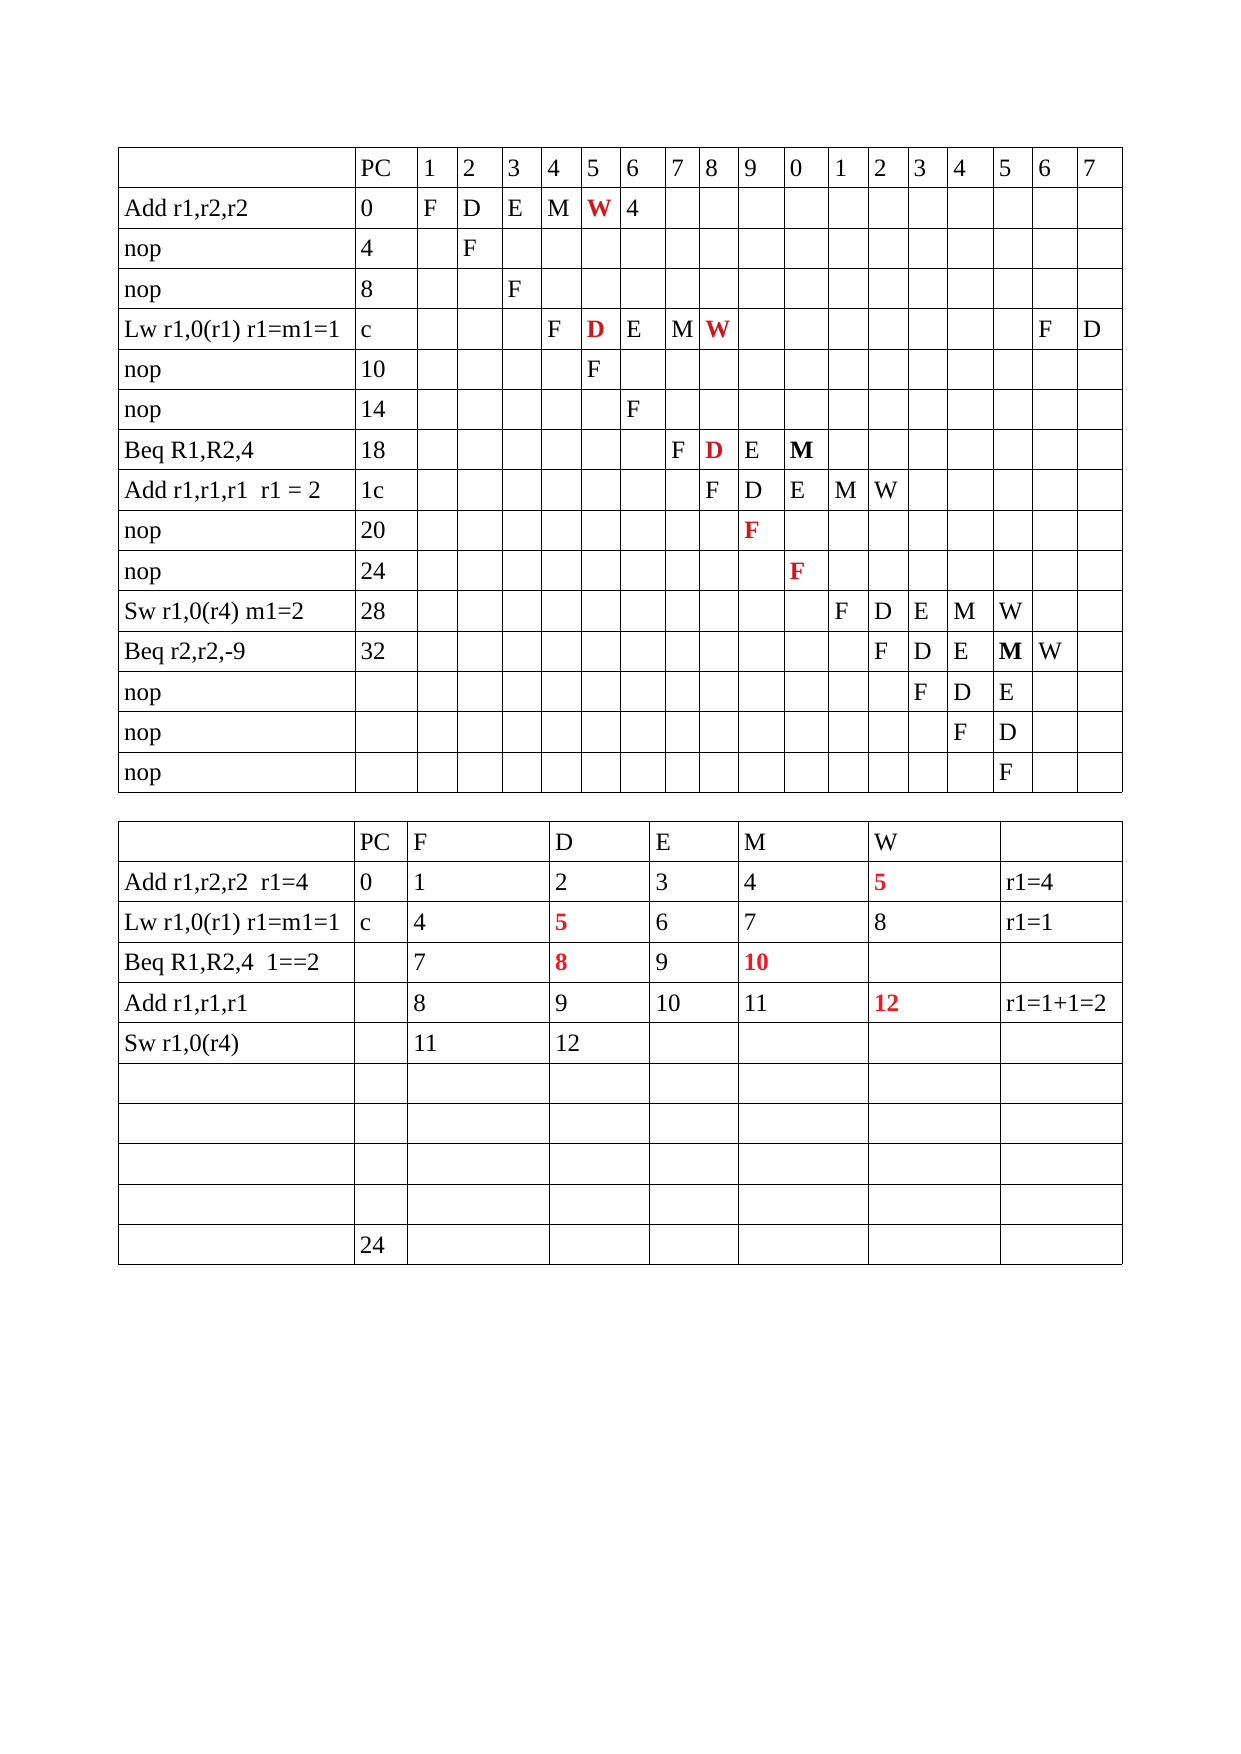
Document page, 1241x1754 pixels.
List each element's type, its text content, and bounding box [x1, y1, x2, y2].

table_cell [550, 1185, 649, 1224]
table_cell D [948, 672, 993, 711]
table_cell [666, 390, 699, 429]
table_cell [582, 229, 620, 268]
table_cell [739, 1144, 868, 1183]
table_cell [503, 712, 541, 752]
table_cell nop [119, 229, 355, 268]
table_cell 2 [550, 862, 649, 901]
table_cell F [666, 430, 699, 469]
table_cell D [994, 712, 1032, 752]
table_cell [1078, 430, 1122, 469]
table_cell 12 [869, 983, 1000, 1022]
table_cell 8 [869, 902, 1000, 942]
table_cell [621, 551, 665, 590]
table_cell [739, 269, 784, 308]
table_cell [909, 551, 947, 590]
table_cell [458, 753, 502, 792]
table_cell [829, 632, 868, 671]
table_cell [869, 350, 908, 389]
table_cell [739, 712, 784, 752]
table_cell [909, 390, 947, 429]
table_header [119, 822, 354, 861]
table_cell D [909, 632, 947, 671]
table_cell [503, 753, 541, 792]
table_cell 0 [355, 862, 407, 901]
table_cell [739, 591, 784, 631]
table_cell [739, 753, 784, 792]
table_cell [503, 470, 541, 510]
table_cell [994, 229, 1032, 268]
table_cell [739, 188, 784, 227]
table_cell Beq R1,R2,4 1==2 [119, 943, 354, 982]
table_cell [542, 591, 581, 631]
table_cell 1 [408, 862, 549, 901]
table_cell [739, 309, 784, 348]
table_cell [621, 229, 665, 268]
table_cell [869, 672, 908, 711]
table_cell [1078, 350, 1122, 389]
table_cell Lw r1,0(r1) r1=m1=1 [119, 902, 354, 942]
table_cell [994, 309, 1032, 348]
table_cell 8 [356, 269, 417, 308]
table_cell [829, 712, 868, 752]
table_header 0 [785, 148, 828, 187]
table_cell [994, 390, 1032, 429]
table_cell [408, 1104, 549, 1143]
table_cell [1033, 511, 1077, 550]
table_header 1 [829, 148, 868, 187]
table_cell 14 [356, 390, 417, 429]
table_cell F [542, 309, 581, 348]
table_cell [1078, 188, 1122, 227]
table_cell c [356, 309, 417, 348]
table_cell [869, 229, 908, 268]
table_cell 10 [739, 943, 868, 982]
table_cell [650, 1225, 738, 1264]
table_cell [869, 511, 908, 550]
table_cell [650, 1023, 738, 1063]
table_cell [1078, 551, 1122, 590]
table_cell nop [119, 390, 355, 429]
table_cell [700, 269, 738, 308]
table_cell [869, 551, 908, 590]
table_cell 4 [621, 188, 665, 227]
table_cell [785, 632, 828, 671]
table_cell [621, 511, 665, 550]
table_cell E [994, 672, 1032, 711]
table_cell F [458, 229, 502, 268]
table_cell [994, 430, 1032, 469]
table_cell [542, 269, 581, 308]
table_cell [503, 430, 541, 469]
table_cell [458, 350, 502, 389]
table_cell [408, 1225, 549, 1264]
table_cell [458, 511, 502, 550]
table_cell D [700, 430, 738, 469]
table_cell [542, 712, 581, 752]
table_cell [355, 1064, 407, 1103]
table_cell [909, 430, 947, 469]
table_cell [458, 470, 502, 510]
table_cell [1033, 470, 1077, 510]
table_cell [582, 511, 620, 550]
table_cell 8 [408, 983, 549, 1022]
table_cell [418, 269, 457, 308]
table_cell [785, 229, 828, 268]
table_cell 0 [356, 188, 417, 227]
table_cell [418, 632, 457, 671]
table_cell [582, 632, 620, 671]
table_cell [542, 672, 581, 711]
table_cell [785, 188, 828, 227]
table_cell [650, 1185, 738, 1224]
table_cell [1078, 712, 1122, 752]
table_cell [119, 1225, 354, 1264]
table_cell nop [119, 672, 355, 711]
table_cell [503, 511, 541, 550]
table_cell 10 [356, 350, 417, 389]
table_cell [418, 430, 457, 469]
table_cell 8 [550, 943, 649, 982]
table_cell 5 [869, 862, 1000, 901]
table_cell [119, 1144, 354, 1183]
table_cell [829, 188, 868, 227]
table_cell [700, 591, 738, 631]
table_cell [550, 1064, 649, 1103]
table_cell E [948, 632, 993, 671]
table_cell M [948, 591, 993, 631]
table_cell 3 [650, 862, 738, 901]
table_cell Add r1,r2,r2 r1=4 [119, 862, 354, 901]
table_cell [869, 1023, 1000, 1063]
table_cell [994, 470, 1032, 510]
table_cell [621, 591, 665, 631]
table_cell [356, 672, 417, 711]
table_header [1001, 822, 1122, 861]
table_cell [582, 672, 620, 711]
table_cell [869, 712, 908, 752]
table_cell c [355, 902, 407, 942]
table_cell [418, 229, 457, 268]
table_cell [582, 390, 620, 429]
table_cell Sw r1,0(r4) [119, 1023, 354, 1063]
table_cell r1=1 [1001, 902, 1122, 942]
table_cell [666, 470, 699, 510]
table_cell F [418, 188, 457, 227]
table_cell nop [119, 511, 355, 550]
table_cell [739, 1104, 868, 1143]
table_cell [948, 551, 993, 590]
table_cell [418, 551, 457, 590]
table_cell [948, 269, 993, 308]
table_cell [829, 551, 868, 590]
table_cell [785, 269, 828, 308]
table_cell 11 [739, 983, 868, 1022]
table_cell [700, 511, 738, 550]
table_cell [1033, 672, 1077, 711]
table_cell 12 [550, 1023, 649, 1063]
table_cell F [700, 470, 738, 510]
table_cell [621, 430, 665, 469]
table_cell [621, 712, 665, 752]
table_cell 4 [739, 862, 868, 901]
table_cell [869, 309, 908, 348]
table_cell [119, 1104, 354, 1143]
table_cell [542, 350, 581, 389]
table_cell M [666, 309, 699, 348]
table_cell [948, 309, 993, 348]
table_cell E [621, 309, 665, 348]
table_cell 32 [356, 632, 417, 671]
table_cell [503, 309, 541, 348]
table_cell [700, 753, 738, 792]
table_cell F [582, 350, 620, 389]
table_cell 9 [550, 983, 649, 1022]
table_cell 7 [739, 902, 868, 942]
table_cell Beq r2,r2,-9 [119, 632, 355, 671]
table_cell [542, 551, 581, 590]
table_cell M [785, 430, 828, 469]
table_cell [1033, 712, 1077, 752]
table_cell [356, 753, 417, 792]
table_cell [650, 1064, 738, 1103]
table_cell [550, 1225, 649, 1264]
table_cell [542, 430, 581, 469]
table_cell [869, 753, 908, 792]
table_cell [621, 753, 665, 792]
table_cell [621, 632, 665, 671]
table_cell [666, 229, 699, 268]
table_cell 1c [356, 470, 417, 510]
table_cell [785, 672, 828, 711]
table_header 1 [418, 148, 457, 187]
table_cell 18 [356, 430, 417, 469]
table_cell [355, 943, 407, 982]
table_header W [869, 822, 1000, 861]
table_cell 4 [408, 902, 549, 942]
table_cell [458, 591, 502, 631]
table_cell [948, 350, 993, 389]
table_cell [458, 309, 502, 348]
table_cell [909, 350, 947, 389]
table_cell [739, 1185, 868, 1224]
table_cell [1001, 1225, 1122, 1264]
table_cell [542, 632, 581, 671]
table_cell 28 [356, 591, 417, 631]
table_cell [909, 269, 947, 308]
table_header 3 [909, 148, 947, 187]
table_cell [650, 1104, 738, 1143]
table_cell [119, 1185, 354, 1224]
table_cell [700, 712, 738, 752]
table_cell [829, 229, 868, 268]
table_cell [355, 983, 407, 1022]
table_cell [869, 390, 908, 429]
table_cell [829, 309, 868, 348]
table_header 5 [994, 148, 1032, 187]
table_cell [909, 753, 947, 792]
table_header 6 [621, 148, 665, 187]
table_cell [542, 229, 581, 268]
table_cell [458, 269, 502, 308]
table_cell [739, 1225, 868, 1264]
table_cell [1078, 390, 1122, 429]
table_cell [909, 712, 947, 752]
table_cell [1033, 591, 1077, 631]
table_cell 5 [550, 902, 649, 942]
table_cell [582, 269, 620, 308]
table_cell [418, 309, 457, 348]
table_cell W [994, 591, 1032, 631]
table_cell [458, 712, 502, 752]
table_cell r1=4 [1001, 862, 1122, 901]
table_cell [621, 269, 665, 308]
table_cell [666, 350, 699, 389]
table_cell [355, 1185, 407, 1224]
table_cell W [869, 470, 908, 510]
table_cell [869, 1225, 1000, 1264]
table_cell D [582, 309, 620, 348]
table_cell [582, 551, 620, 590]
table_cell nop [119, 350, 355, 389]
table_cell [418, 350, 457, 389]
table_cell F [829, 591, 868, 631]
table_cell [909, 229, 947, 268]
table_cell 24 [356, 551, 417, 590]
table_cell [119, 1064, 354, 1103]
table_cell [458, 430, 502, 469]
table_cell [909, 309, 947, 348]
table_cell D [869, 591, 908, 631]
table_cell nop [119, 551, 355, 590]
table_cell [582, 430, 620, 469]
table_cell [785, 309, 828, 348]
table_header 5 [582, 148, 620, 187]
table_cell [739, 632, 784, 671]
table_cell [1033, 188, 1077, 227]
table_cell [621, 350, 665, 389]
table_cell [994, 188, 1032, 227]
table_cell [550, 1104, 649, 1143]
table_header 8 [700, 148, 738, 187]
table_cell [869, 1185, 1000, 1224]
table_cell [829, 269, 868, 308]
table_cell F [503, 269, 541, 308]
table_cell [829, 390, 868, 429]
table_header M [739, 822, 868, 861]
table_cell [1001, 1104, 1122, 1143]
table_header 2 [869, 148, 908, 187]
table_cell [739, 1064, 868, 1103]
table_cell [650, 1144, 738, 1183]
table_cell [550, 1144, 649, 1183]
table_cell D [739, 470, 784, 510]
table_cell [418, 511, 457, 550]
table_cell [785, 350, 828, 389]
table_cell [829, 511, 868, 550]
table_cell D [458, 188, 502, 227]
table_cell [948, 390, 993, 429]
table_cell [909, 188, 947, 227]
table_cell F [739, 511, 784, 550]
table_cell E [503, 188, 541, 227]
table_cell F [909, 672, 947, 711]
table_cell [1033, 753, 1077, 792]
table_cell [666, 632, 699, 671]
table_cell [666, 511, 699, 550]
table_cell [994, 511, 1032, 550]
table_cell [582, 753, 620, 792]
table_cell [1078, 470, 1122, 510]
table_cell [1001, 1144, 1122, 1183]
table_cell [418, 712, 457, 752]
table_header PC [355, 822, 407, 861]
table_header [119, 148, 355, 187]
table_cell 24 [355, 1225, 407, 1264]
table_cell F [869, 632, 908, 671]
table_cell [829, 350, 868, 389]
table_cell [666, 672, 699, 711]
table_cell M [542, 188, 581, 227]
table_cell [948, 229, 993, 268]
table_cell [829, 672, 868, 711]
table_cell 20 [356, 511, 417, 550]
table_cell [700, 390, 738, 429]
table_cell [869, 188, 908, 227]
table_cell [582, 712, 620, 752]
table_header 4 [948, 148, 993, 187]
table_header 3 [503, 148, 541, 187]
table_cell W [700, 309, 738, 348]
table_cell [994, 269, 1032, 308]
table_cell [503, 551, 541, 590]
table_cell [542, 470, 581, 510]
table_cell [739, 390, 784, 429]
table_cell [869, 1144, 1000, 1183]
table_cell [666, 188, 699, 227]
table_cell M [829, 470, 868, 510]
table_cell [829, 753, 868, 792]
table_cell nop [119, 269, 355, 308]
table_cell [1033, 390, 1077, 429]
table_cell [994, 551, 1032, 590]
table_header 7 [666, 148, 699, 187]
table_cell W [582, 188, 620, 227]
table_cell [785, 712, 828, 752]
table_cell [666, 551, 699, 590]
table_cell [1078, 511, 1122, 550]
table_cell [700, 350, 738, 389]
table_cell [1033, 229, 1077, 268]
table_cell [700, 632, 738, 671]
table_cell [542, 753, 581, 792]
table_cell [1001, 943, 1122, 982]
table_cell r1=1+1=2 [1001, 983, 1122, 1022]
table_cell [1033, 551, 1077, 590]
table_cell [948, 188, 993, 227]
table_cell E [785, 470, 828, 510]
table_cell Beq R1,R2,4 [119, 430, 355, 469]
table_cell [948, 753, 993, 792]
table_cell [666, 753, 699, 792]
table_cell [700, 672, 738, 711]
table_cell [1001, 1064, 1122, 1103]
table_cell [739, 1023, 868, 1063]
table_cell [666, 591, 699, 631]
table_cell [700, 229, 738, 268]
table_cell [418, 390, 457, 429]
table_cell F [1033, 309, 1077, 348]
table_cell 10 [650, 983, 738, 1022]
table_cell [785, 390, 828, 429]
table_cell [869, 1104, 1000, 1143]
table_cell [458, 390, 502, 429]
table_cell [829, 430, 868, 469]
table_cell [355, 1144, 407, 1183]
table_cell [503, 632, 541, 671]
table_cell [739, 672, 784, 711]
table_cell F [948, 712, 993, 752]
table_cell [458, 672, 502, 711]
table_cell [700, 188, 738, 227]
table_cell [869, 1064, 1000, 1103]
table_cell [458, 632, 502, 671]
table_cell F [785, 551, 828, 590]
table_cell [621, 672, 665, 711]
table_cell [948, 511, 993, 550]
table_cell [994, 350, 1032, 389]
table_cell [582, 470, 620, 510]
table_cell [869, 269, 908, 308]
table_cell [542, 511, 581, 550]
table_cell [1078, 672, 1122, 711]
table_cell [1078, 229, 1122, 268]
table_cell [408, 1144, 549, 1183]
table_cell [582, 591, 620, 631]
table_cell E [909, 591, 947, 631]
table_header F [408, 822, 549, 861]
table_cell [666, 269, 699, 308]
table_cell 11 [408, 1023, 549, 1063]
table_cell [621, 470, 665, 510]
table_cell [418, 470, 457, 510]
table_cell [1001, 1023, 1122, 1063]
table_cell Add r1,r2,r2 [119, 188, 355, 227]
table_cell [1033, 350, 1077, 389]
table_header 2 [458, 148, 502, 187]
table_cell [503, 591, 541, 631]
table_cell [355, 1104, 407, 1143]
table_cell [700, 551, 738, 590]
table_cell D [1078, 309, 1122, 348]
table_cell 4 [356, 229, 417, 268]
table_cell F [621, 390, 665, 429]
table_header PC [356, 148, 417, 187]
table_cell Add r1,r1,r1 r1 = 2 [119, 470, 355, 510]
table_cell [1033, 430, 1077, 469]
table_cell [1078, 269, 1122, 308]
table_cell [418, 753, 457, 792]
table_cell [785, 753, 828, 792]
table_cell Lw r1,0(r1) r1=m1=1 [119, 309, 355, 348]
table_cell [356, 712, 417, 752]
table_cell [785, 511, 828, 550]
table_cell [948, 430, 993, 469]
table_cell [739, 229, 784, 268]
table_header 4 [542, 148, 581, 187]
table_cell [869, 943, 1000, 982]
table_cell [909, 511, 947, 550]
table_cell [1001, 1185, 1122, 1224]
table_cell [418, 672, 457, 711]
table_cell [739, 551, 784, 590]
table_cell [1078, 632, 1122, 671]
table_cell [739, 350, 784, 389]
table_cell [503, 350, 541, 389]
table_cell [503, 229, 541, 268]
table_header 6 [1033, 148, 1077, 187]
table_cell F [994, 753, 1032, 792]
table_cell [355, 1023, 407, 1063]
table_cell [785, 591, 828, 631]
table_cell 7 [408, 943, 549, 982]
table_cell E [739, 430, 784, 469]
table_cell [503, 390, 541, 429]
table_cell [503, 672, 541, 711]
table_cell [1078, 591, 1122, 631]
table_cell Sw r1,0(r4) m1=2 [119, 591, 355, 631]
table_header E [650, 822, 738, 861]
table_cell [418, 591, 457, 631]
table_cell [458, 551, 502, 590]
table_cell [869, 430, 908, 469]
table_cell nop [119, 712, 355, 752]
table_cell [408, 1185, 549, 1224]
table_cell M [994, 632, 1032, 671]
table_header D [550, 822, 649, 861]
table_cell [542, 390, 581, 429]
table_cell [408, 1064, 549, 1103]
table_cell W [1033, 632, 1077, 671]
table_cell [948, 470, 993, 510]
table_cell nop [119, 753, 355, 792]
table_cell [1033, 269, 1077, 308]
table_cell 9 [650, 943, 738, 982]
table_cell [1078, 753, 1122, 792]
table_cell 6 [650, 902, 738, 942]
table_cell Add r1,r1,r1 [119, 983, 354, 1022]
table_cell [666, 712, 699, 752]
table_header 9 [739, 148, 784, 187]
table_header 7 [1078, 148, 1122, 187]
table_cell [909, 470, 947, 510]
